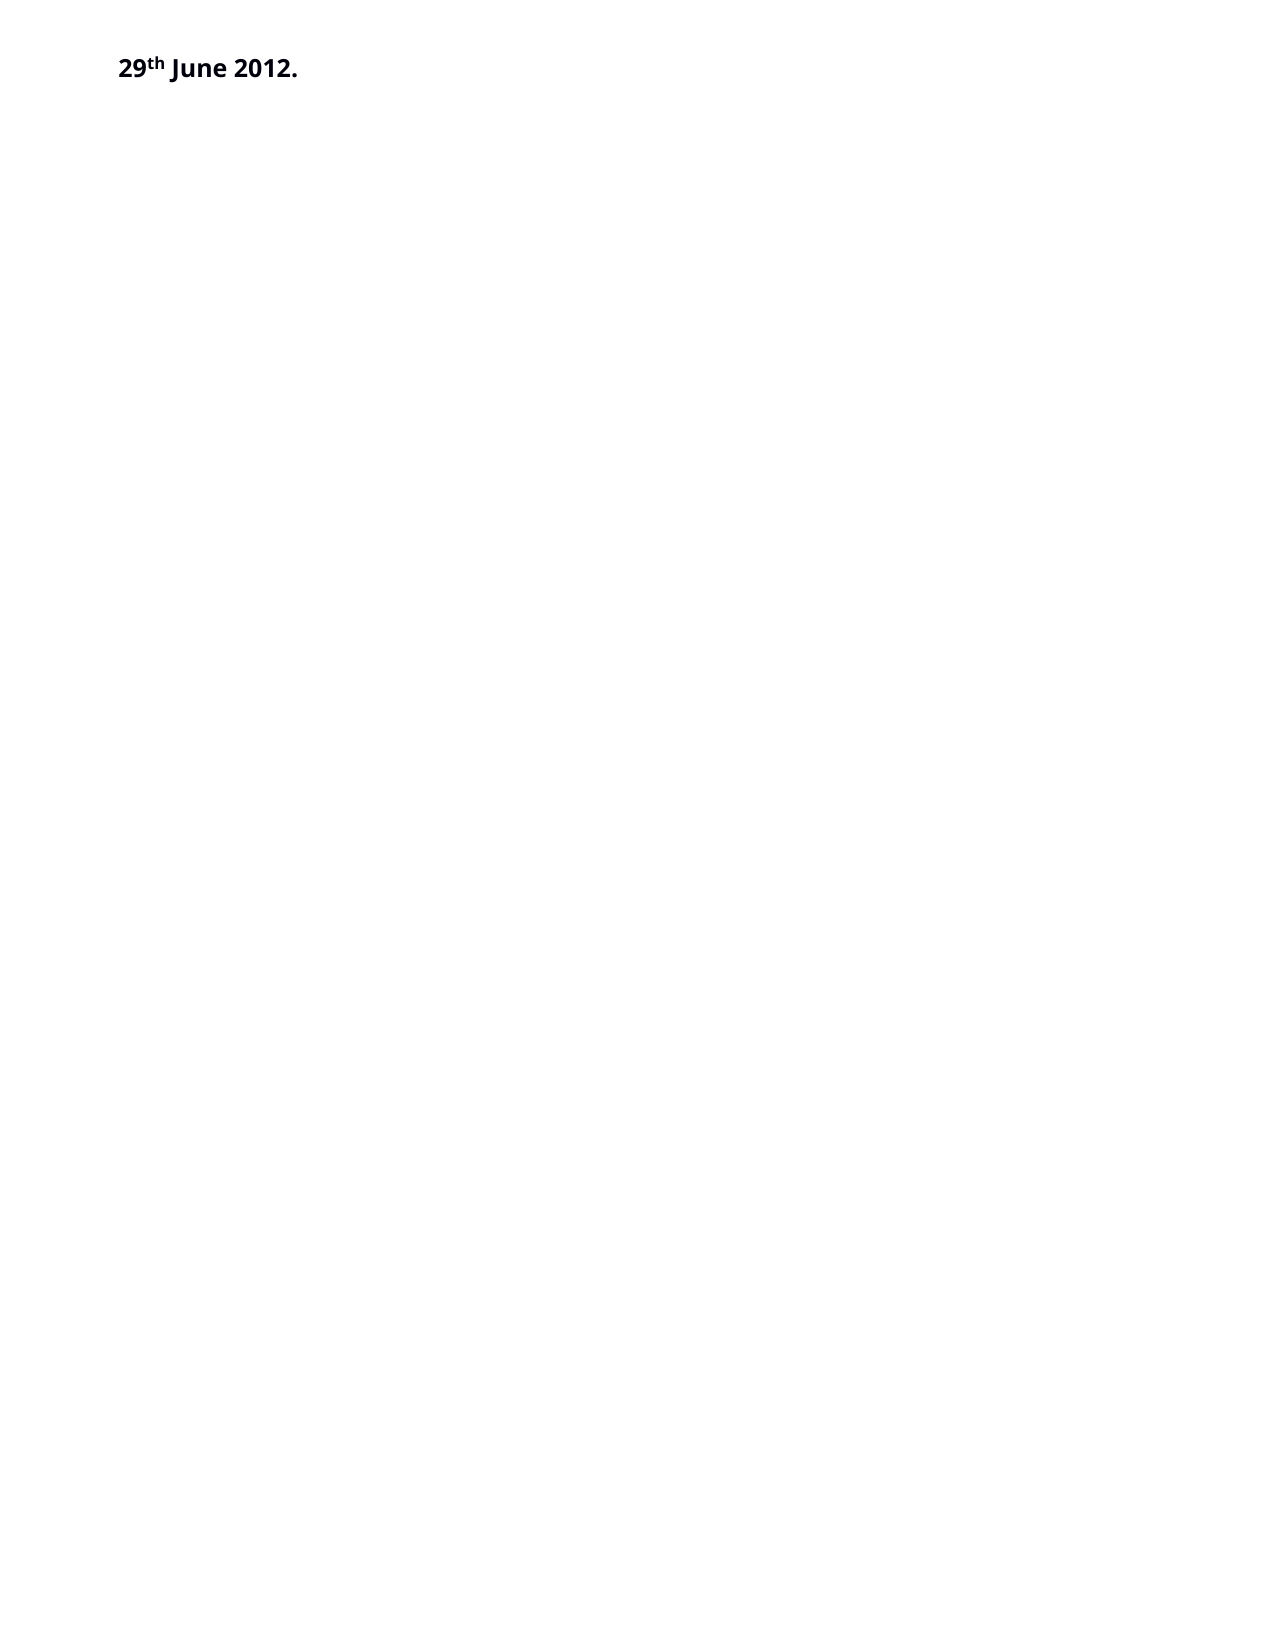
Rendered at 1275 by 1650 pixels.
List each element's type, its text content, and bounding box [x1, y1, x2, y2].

text 29th June 2012. [118, 51, 1157, 85]
